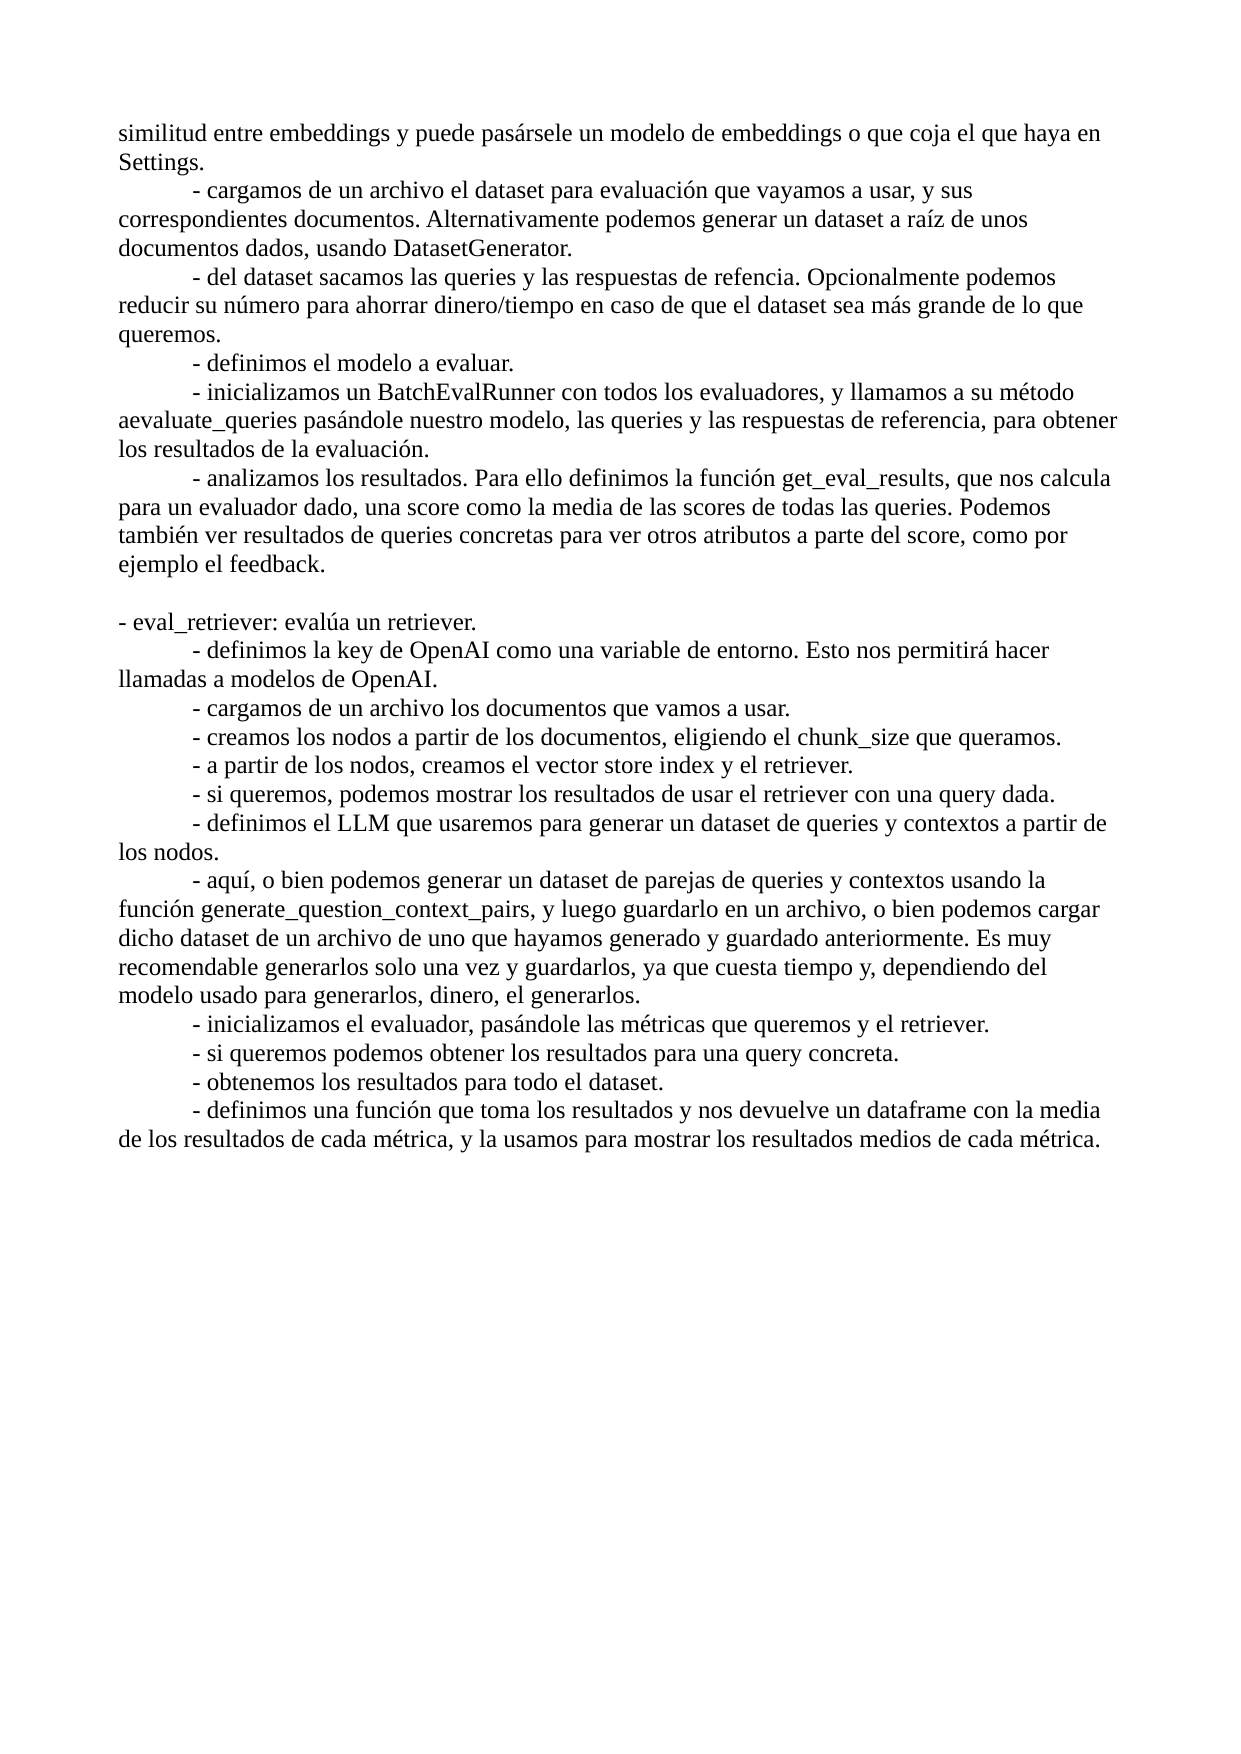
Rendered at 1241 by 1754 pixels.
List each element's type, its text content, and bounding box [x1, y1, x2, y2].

text - si queremos, podemos mostrar los resultados de usar el retriever con una query dada. [118, 779, 1122, 808]
text - inicializamos un BatchEvalRunner con todos los evaluadores, y llamamos a su método aevaluate_queries pasándole nuestro modelo, las queries y las respuestas de referencia, para obtener los resultados de la evaluación. [118, 377, 1122, 463]
text - eval_retriever: evalúa un retriever. [118, 607, 1122, 636]
text - si queremos podemos obtener los resultados para una query concreta. [118, 1038, 1122, 1067]
text - definimos una función que toma los resultados y nos devuelve un dataframe con la media de los resultados de cada métrica, y la usamos para mostrar los resultados medios de cada métrica. [118, 1096, 1122, 1153]
text - analizamos los resultados. Para ello definimos la función get_eval_results, que nos calcula para un evaluador dado, una score como la media de las scores de todas las queries. Podemos también ver resultados de queries concretas para ver otros atributos a parte del score, como por ejemplo el feedback. [118, 463, 1122, 578]
text - cargamos de un archivo el dataset para evaluación que vayamos a usar, y sus correspondientes documentos. Alternativamente podemos generar un dataset a raíz de unos documentos dados, usando DatasetGenerator. [118, 176, 1122, 262]
text - inicializamos el evaluador, pasándole las métricas que queremos y el retriever. [118, 1009, 1122, 1038]
text - definimos la key de OpenAI como una variable de entorno. Esto nos permitirá hacer llamadas a modelos de OpenAI. [118, 636, 1122, 693]
text - del dataset sacamos las queries y las respuestas de refencia. Opcionalmente podemos reducir su número para ahorrar dinero/tiempo en caso de que el dataset sea más grande de lo que queremos. [118, 262, 1122, 348]
text - cargamos de un archivo los documentos que vamos a usar. [118, 693, 1122, 722]
text - aquí, o bien podemos generar un dataset de parejas de queries y contextos usando la función generate_question_context_pairs, y luego guardarlo en un archivo, o bien podemos cargar dicho dataset de un archivo de uno que hayamos generado y guardado anteriormente. Es muy recomendable generarlos solo una vez y guardarlos, ya que cuesta tiempo y, dependiendo del modelo usado para generarlos, dinero, el generarlos. [118, 866, 1122, 1009]
text - creamos los nodos a partir de los documentos, eligiendo el chunk_size que queramos. [118, 722, 1122, 751]
text - obtenemos los resultados para todo el dataset. [118, 1067, 1122, 1096]
text similitud entre embeddings y puede pasársele un modelo de embeddings o que coja el que haya en Settings. [118, 118, 1122, 176]
text - definimos el modelo a evaluar. [118, 348, 1122, 377]
text - a partir de los nodos, creamos el vector store index y el retriever. [118, 751, 1122, 779]
text - definimos el LLM que usaremos para generar un dataset de queries y contextos a partir de los nodos. [118, 808, 1122, 866]
